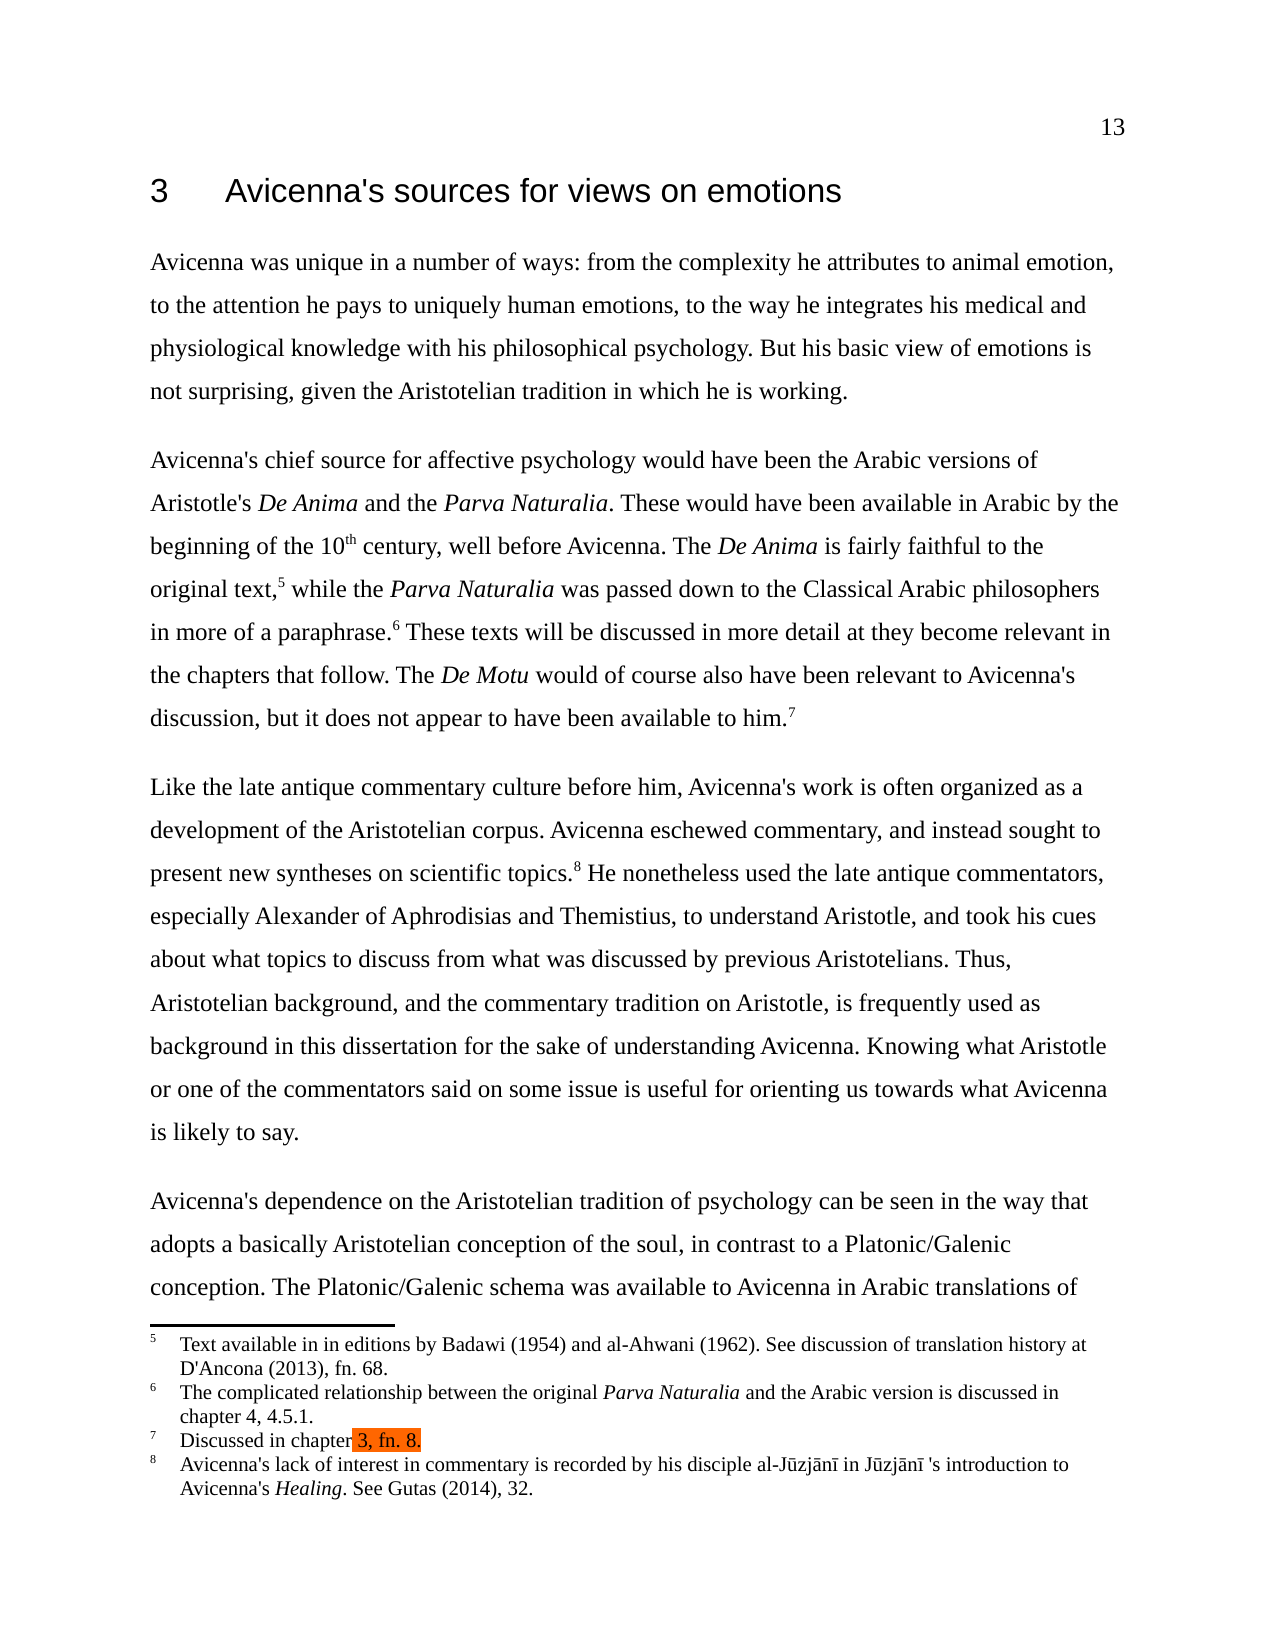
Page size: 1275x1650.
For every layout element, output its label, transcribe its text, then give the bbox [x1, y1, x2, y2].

text Like the late antique commentary culture before him, Avicenna's work is often organized as a development of the Aristotelian corpus. Avicenna eschewed commentary, and instead sought to present new syntheses on scientific topics. He nonetheless used the late antique commentators, especially Alexander of Aphrodisias and Themistius, to understand Aristotle, and took his cues about what topics to discuss from what was discussed by previous Aristotelians. Thus, Aristotelian background, and the commentary tradition on Aristotle, is frequently used as background in this dissertation for the sake of understanding Avicenna. Knowing what Aristotle or one of the commentators said on some issue is useful for orienting us towards what Avicenna is likely to say. [150, 772, 1125, 1146]
text The complicated relationship between the original Parva Naturalia and the Arabic version is discussed in chapter 4, 4.5.1. [150, 1380, 1125, 1428]
text Avicenna's lack of interest in commentary is recorded by his disciple al-Jūzjānī in Jūzjānī 's introduction to Avicenna's Healing. See Gutas (2014), 32. [150, 1452, 1125, 1500]
subtitle 3 Avicenna's sources for views on emotions [150, 171, 1125, 209]
text Avicenna was unique in a number of ways: from the complexity he attributes to animal emotion, to the attention he pays to uniquely human emotions, to the way he integrates his medical and physiological knowledge with his philosophical psychology. But his basic view of emotions is not surprising, given the Aristotelian tradition in which he is working. [150, 247, 1125, 405]
text Text available in in editions by Badawi (1954) and al-Ahwani (1962). See discussion of translation history at D'Ancona (2013), fn. 68. [150, 1332, 1125, 1380]
text Avicenna's dependence on the Aristotelian tradition of psychology can be seen in the way that adopts a basically Aristotelian conception of the soul, in contrast to a Platonic/Galenic conception. The Platonic/Galenic schema was available to Avicenna in Arabic translations of [150, 1186, 1125, 1301]
text Avicenna's chief source for affective psychology would have been the Arabic versions of Aristotle's De Anima and the Parva Naturalia. These would have been available in Arabic by the beginning of the 10th century, well before Avicenna. The De Anima is fairly faithful to the original text, while the Parva Naturalia was passed down to the Classical Arabic philosophers in more of a paraphrase. These texts will be discussed in more detail at they become relevant in the chapters that follow. The De Motu would of course also have been relevant to Avicenna's discussion, but it does not appear to have been available to him. [150, 445, 1125, 732]
text Discussed in chapter 3, fn. 8. [150, 1428, 1125, 1452]
